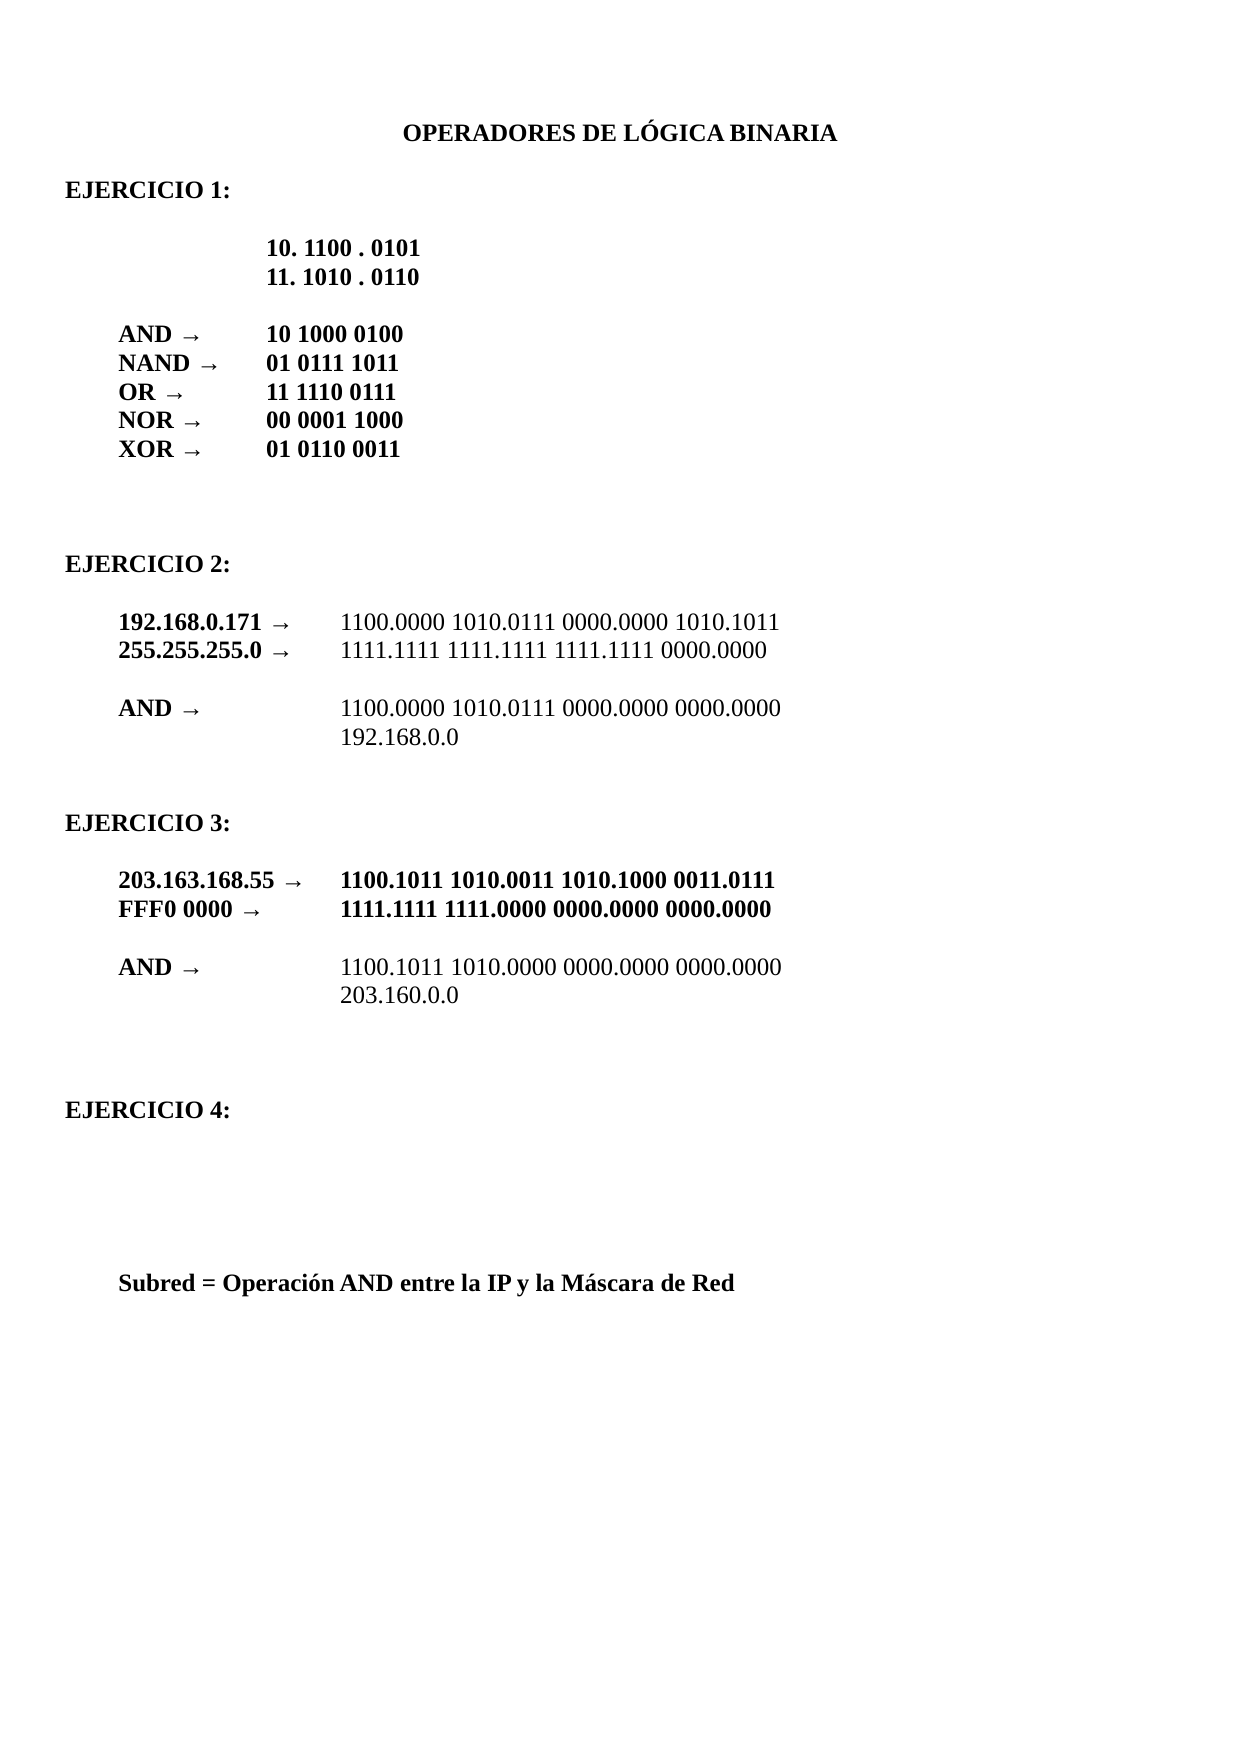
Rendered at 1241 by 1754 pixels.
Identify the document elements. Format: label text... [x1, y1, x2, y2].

text AND → 10 1000 0100 [118, 319, 1122, 348]
text EJERCICIO 2: [65, 549, 1122, 578]
text 255.255.255.0 → 1111.1111 1111.1111 1111.1111 0000.0000 [118, 636, 1122, 664]
text 203.160.0.0 [118, 981, 1122, 1009]
text OR → 11 1110 0111 [118, 377, 1122, 406]
text EJERCICIO 4: [65, 1096, 1122, 1124]
text EJERCICIO 3: [65, 808, 1122, 837]
text XOR → 01 0110 0011 [118, 434, 1122, 463]
text FFF0 0000 → 1111.1111 1111.0000 0000.0000 0000.0000 [118, 894, 1122, 923]
text NAND → 01 0111 1011 [118, 348, 1122, 377]
text AND → 1100.0000 1010.0111 0000.0000 0000.0000 [118, 693, 1122, 722]
text 192.168.0.0 [118, 722, 1122, 751]
text OPERADORES DE LÓGICA BINARIA [118, 118, 1122, 147]
text 10. 1100 . 0101 [118, 233, 1122, 262]
text NOR → 00 0001 1000 [118, 406, 1122, 434]
text 192.168.0.171 → 1100.0000 1010.0111 0000.0000 1010.1011 [118, 607, 1122, 636]
text Subred = Operación AND entre la IP y la Máscara de Red [118, 1268, 1122, 1297]
text AND → 1100.1011 1010.0000 0000.0000 0000.0000 [118, 952, 1122, 981]
text 203.163.168.55 → 1100.1011 1010.0011 1010.1000 0011.0111 [118, 866, 1122, 894]
text 11. 1010 . 0110 [118, 262, 1122, 291]
text EJERCICIO 1: [65, 176, 1122, 204]
